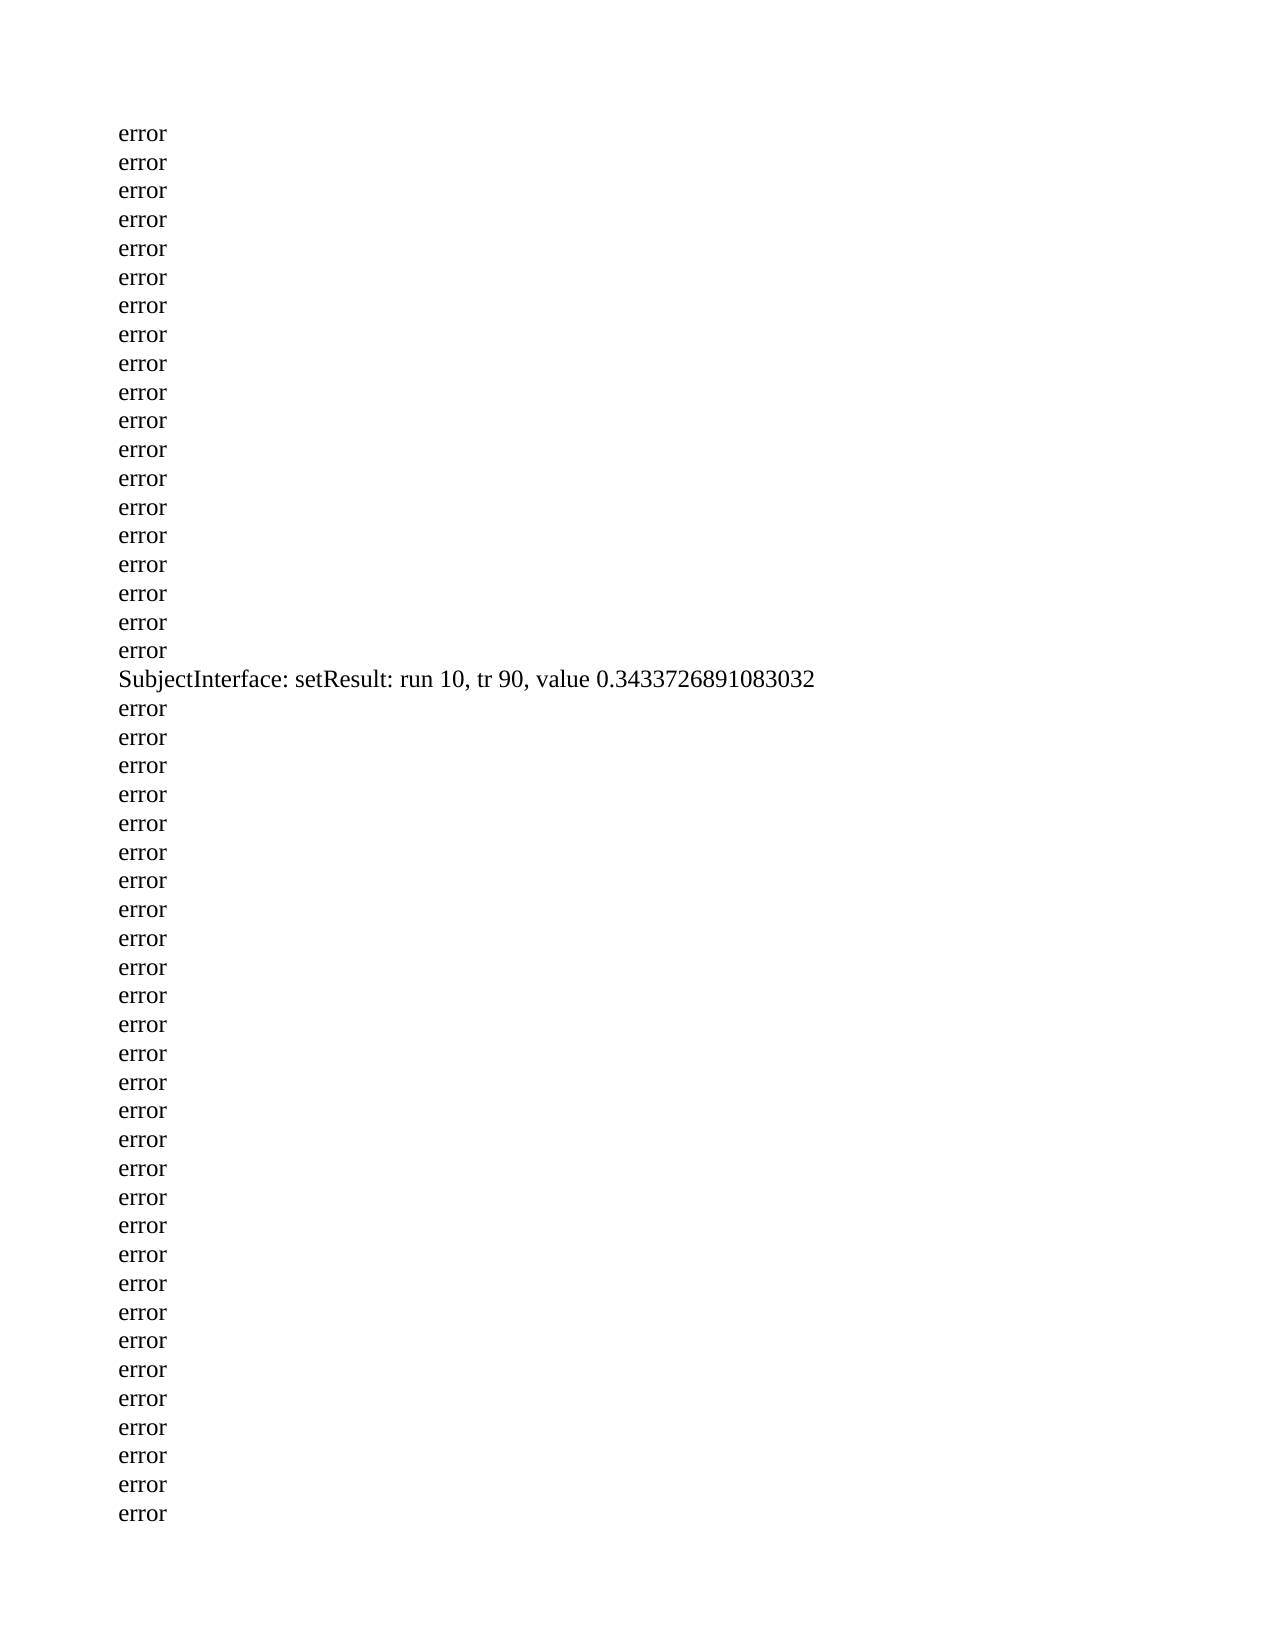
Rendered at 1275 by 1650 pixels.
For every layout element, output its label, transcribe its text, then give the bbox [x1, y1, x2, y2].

text error [118, 1412, 1157, 1441]
text error [118, 981, 1157, 1009]
text error [118, 1383, 1157, 1412]
text error [118, 1038, 1157, 1067]
text error [118, 1153, 1157, 1182]
text error [118, 1239, 1157, 1268]
text error [118, 1354, 1157, 1383]
text error [118, 319, 1157, 348]
text error [118, 866, 1157, 894]
text error [118, 1498, 1157, 1527]
text error [118, 204, 1157, 233]
text error [118, 262, 1157, 291]
text error [118, 549, 1157, 578]
text error [118, 521, 1157, 549]
text error [118, 837, 1157, 866]
text error [118, 952, 1157, 981]
text error [118, 492, 1157, 521]
text error [118, 1268, 1157, 1297]
text error [118, 147, 1157, 176]
text error [118, 779, 1157, 808]
text error [118, 607, 1157, 636]
text error [118, 1124, 1157, 1153]
text error [118, 406, 1157, 434]
text error [118, 1096, 1157, 1124]
text error [118, 1441, 1157, 1469]
text error [118, 463, 1157, 492]
text error [118, 808, 1157, 837]
text error [118, 1469, 1157, 1498]
text error [118, 1326, 1157, 1354]
text error [118, 1009, 1157, 1038]
text error [118, 923, 1157, 952]
text error [118, 1182, 1157, 1211]
text SubjectInterface: setResult: run 10, tr 90, value 0.3433726891083032 [118, 664, 1157, 693]
text error [118, 636, 1157, 664]
text error [118, 894, 1157, 923]
text error [118, 377, 1157, 406]
text error [118, 118, 1157, 147]
text error [118, 578, 1157, 607]
text error [118, 751, 1157, 779]
text error [118, 722, 1157, 751]
text error [118, 291, 1157, 319]
text error [118, 434, 1157, 463]
text error [118, 348, 1157, 377]
text error [118, 1067, 1157, 1096]
text error [118, 1297, 1157, 1326]
text error [118, 176, 1157, 204]
text error [118, 233, 1157, 262]
text error [118, 1211, 1157, 1239]
text error [118, 693, 1157, 722]
